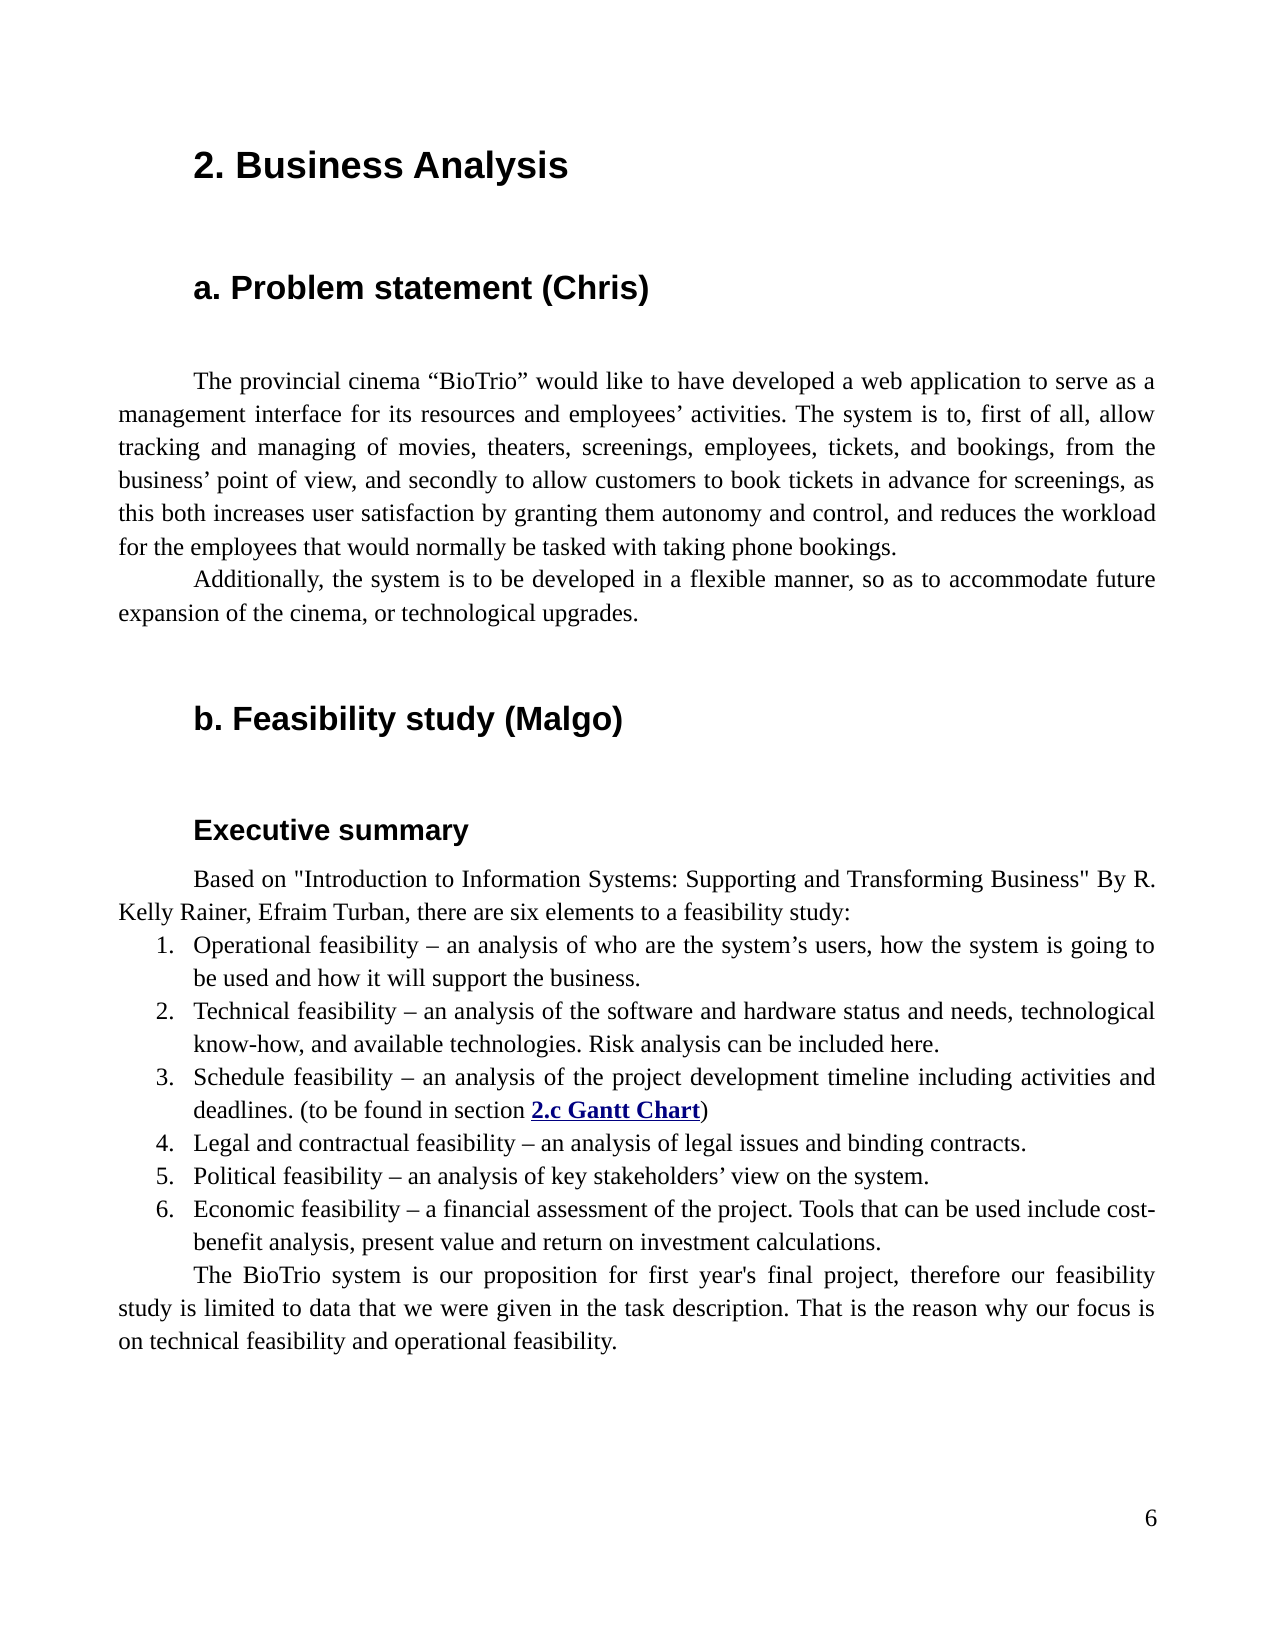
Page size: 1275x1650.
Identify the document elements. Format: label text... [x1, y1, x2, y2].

text The provincial cinema “BioTrio” would like to have developed a web application to serve as a management interface for its resources and employees’ activities. The system is to, first of all, allow tracking and managing of movies, theaters, screenings, employees, tickets, and bookings, from the business’ point of view, and secondly to allow customers to book tickets in advance for screenings, as this both increases user satisfaction by granting them autonomy and control, and reduces the workload for the employees that would normally be tasked with taking phone bookings. [118, 366, 1157, 560]
subtitle a. Problem statement (Chris) [118, 268, 1157, 306]
text The BioTrio system is our proposition for first year's final project, therefore our feasibility study is limited to data that we were given in the task description. That is the reason why our focus is on technical feasibility and operational feasibility. [118, 1260, 1157, 1355]
list Technical feasibility – an analysis of the software and hardware status and needs, technological know-how, and available technologies. Risk analysis can be included here. [156, 996, 1157, 1057]
list Schedule feasibility – an analysis of the project development timeline including activities and deadlines. (to be found in section 2.c Gantt Chart) [156, 1062, 1157, 1123]
subtitle 2. Business Analysis [118, 143, 1157, 187]
list Operational feasibility – an analysis of who are the system’s users, how the system is going to be used and how it will support the business. [156, 930, 1157, 991]
subtitle b. Feasibility study (Malgo) [118, 699, 1157, 738]
list Legal and contractual feasibility – an analysis of legal issues and binding contracts. [156, 1128, 1157, 1157]
list Political feasibility – an analysis of key stakeholders’ view on the system. [156, 1161, 1157, 1189]
text Based on "Introduction to Information Systems: Supporting and Transforming Business" By R. Kelly Rainer, Efraim Turban, there are six elements to a feasibility study: [118, 864, 1157, 925]
text Additionally, the system is to be developed in a flexible manner, so as to accommodate future expansion of the cinema, or technological upgrades. [118, 564, 1157, 626]
list Economic feasibility – a financial assessment of the project. Tools that can be used include cost-benefit analysis, present value and return on investment calculations. [156, 1194, 1157, 1256]
subtitle Executive summary [118, 812, 1157, 846]
